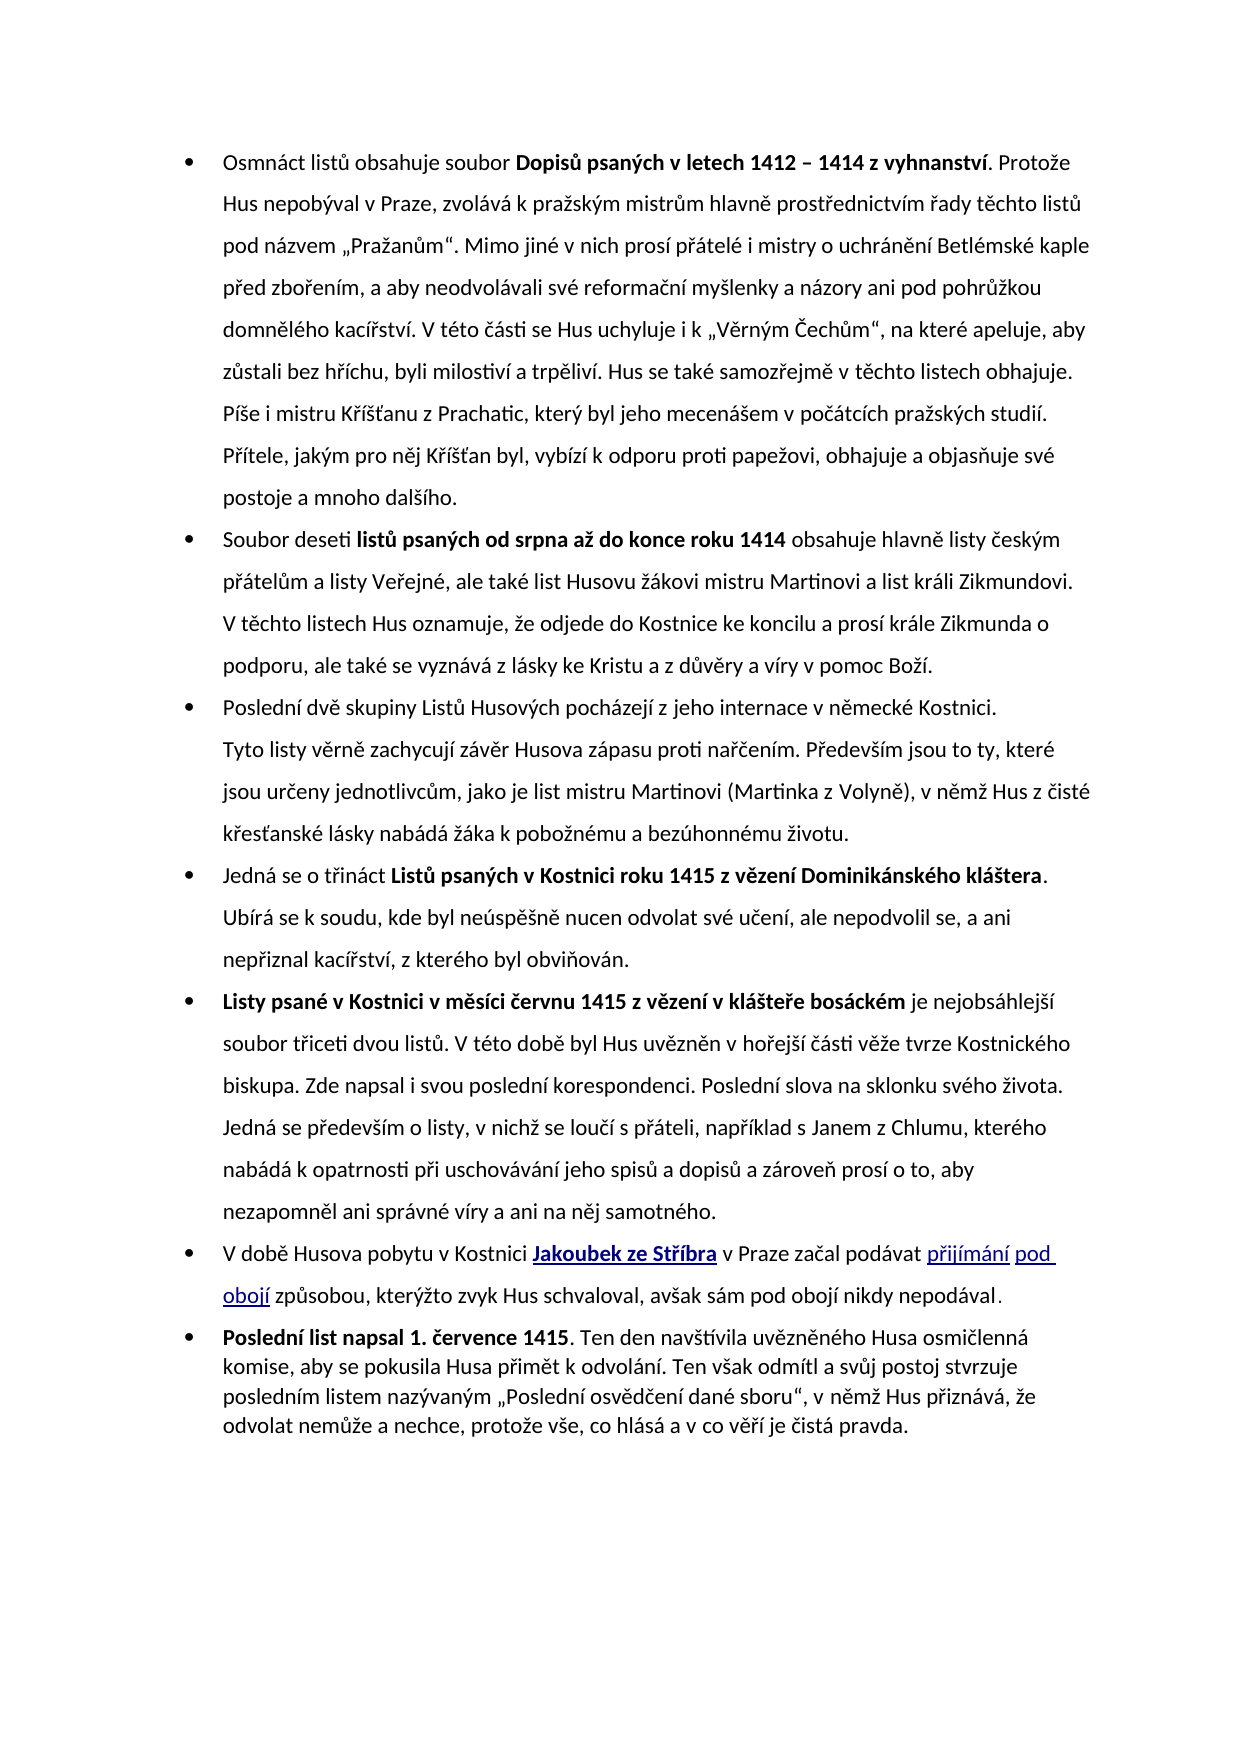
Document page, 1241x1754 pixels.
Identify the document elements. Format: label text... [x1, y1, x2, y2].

list V době Husova pobytu v Kostnici Jakoubek ze Stříbra v Praze začal podávat přijímání pod obojí způsobou, kterýžto zvyk Hus schvaloval, avšak sám pod obojí nikdy nepodával. [185, 1239, 1093, 1309]
list Soubor deseti listů psaných od srpna až do konce roku 1414 obsahuje hlavně listy českým přátelům a listy Veřejné, ale také list Husovu žákovi mistru Martinovi a list králi Zikmundovi. V těchto listech Hus oznamuje, že odjede do Kostnice ke koncilu a prosí krále Zikmunda o podporu, ale také se vyznává z lásky ke Kristu a z důvěry a víry v pomoc Boží. [185, 525, 1093, 679]
list Osmnáct listů obsahuje soubor Dopisů psaných v letech 1412 – 1414 z vyhnanství. Protože Hus nepobýval v Praze, zvolává k pražským mistrům hlavně prostřednictvím řady těchto listů pod názvem „Pražanům“. Mimo jiné v nich prosí přátelé i mistry o uchránění Betlémské kaple před zbořením, a aby neodvolávali své reformační myšlenky a názory ani pod pohrůžkou domnělého kacířství. V této části se Hus uchyluje i k „Věrným Čechům“, na které apeluje, aby zůstali bez hříchu, byli milostiví a trpěliví. Hus se také samozřejmě v těchto listech obhajuje. Píše i mistru Kříšťanu z Prachatic, který byl jeho mecenášem v počátcích pražských studií. Přítele, jakým pro něj Kříšťan byl, vybízí k odporu proti papežovi, obhajuje a objasňuje své postoje a mnoho dalšího. [185, 148, 1093, 511]
list Jedná se o třináct Listů psaných v Kostnici roku 1415 z vězení Dominikánského kláštera. Ubírá se k soudu, kde byl neúspěšně nucen odvolat své učení, ale nepodvolil se, a ani nepřiznal kacířství, z kterého byl obviňován. [185, 861, 1093, 973]
list Poslední dvě skupiny Listů Husových pocházejí z jeho internace v německé Kostnici. [185, 693, 1093, 721]
list Listy psané v Kostnici v měsíci červnu 1415 z vězení v klášteře bosáckém je nejobsáhlejší soubor třiceti dvou listů. V této době byl Hus uvězněn v hořejší části věže tvrze Kostnického biskupa. Zde napsal i svou poslední korespondenci. Poslední slova na sklonku svého života. Jedná se především o listy, v nichž se loučí s přáteli, například s Janem z Chlumu, kterého nabádá k opatrnosti při uschovávání jeho spisů a dopisů a zároveň prosí o to, aby nezapomněl ani správné víry a ani na něj samotného. [185, 987, 1093, 1225]
list Poslední list napsal 1. července 1415. Ten den navštívila uvězněného Husa osmičlenná komise, aby se pokusila Husa přimět k odvolání. Ten však odmítl a svůj postoj stvrzuje posledním listem nazývaným „Poslední osvědčení dané sboru“, v němž Hus přiznává, že odvolat nemůže a nechce, protože vše, co hlásá a v co věří je čistá pravda. [185, 1323, 1093, 1439]
text Tyto listy věrně zachycují závěr Husova zápasu proti nařčením. Především jsou to ty, které jsou určeny jednotlivcům, jako je list mistru Martinovi (Martinka z Volyně), v němž Hus z čisté křesťanské lásky nabádá žáka k pobožnému a bezúhonnému životu. [223, 735, 1093, 847]
